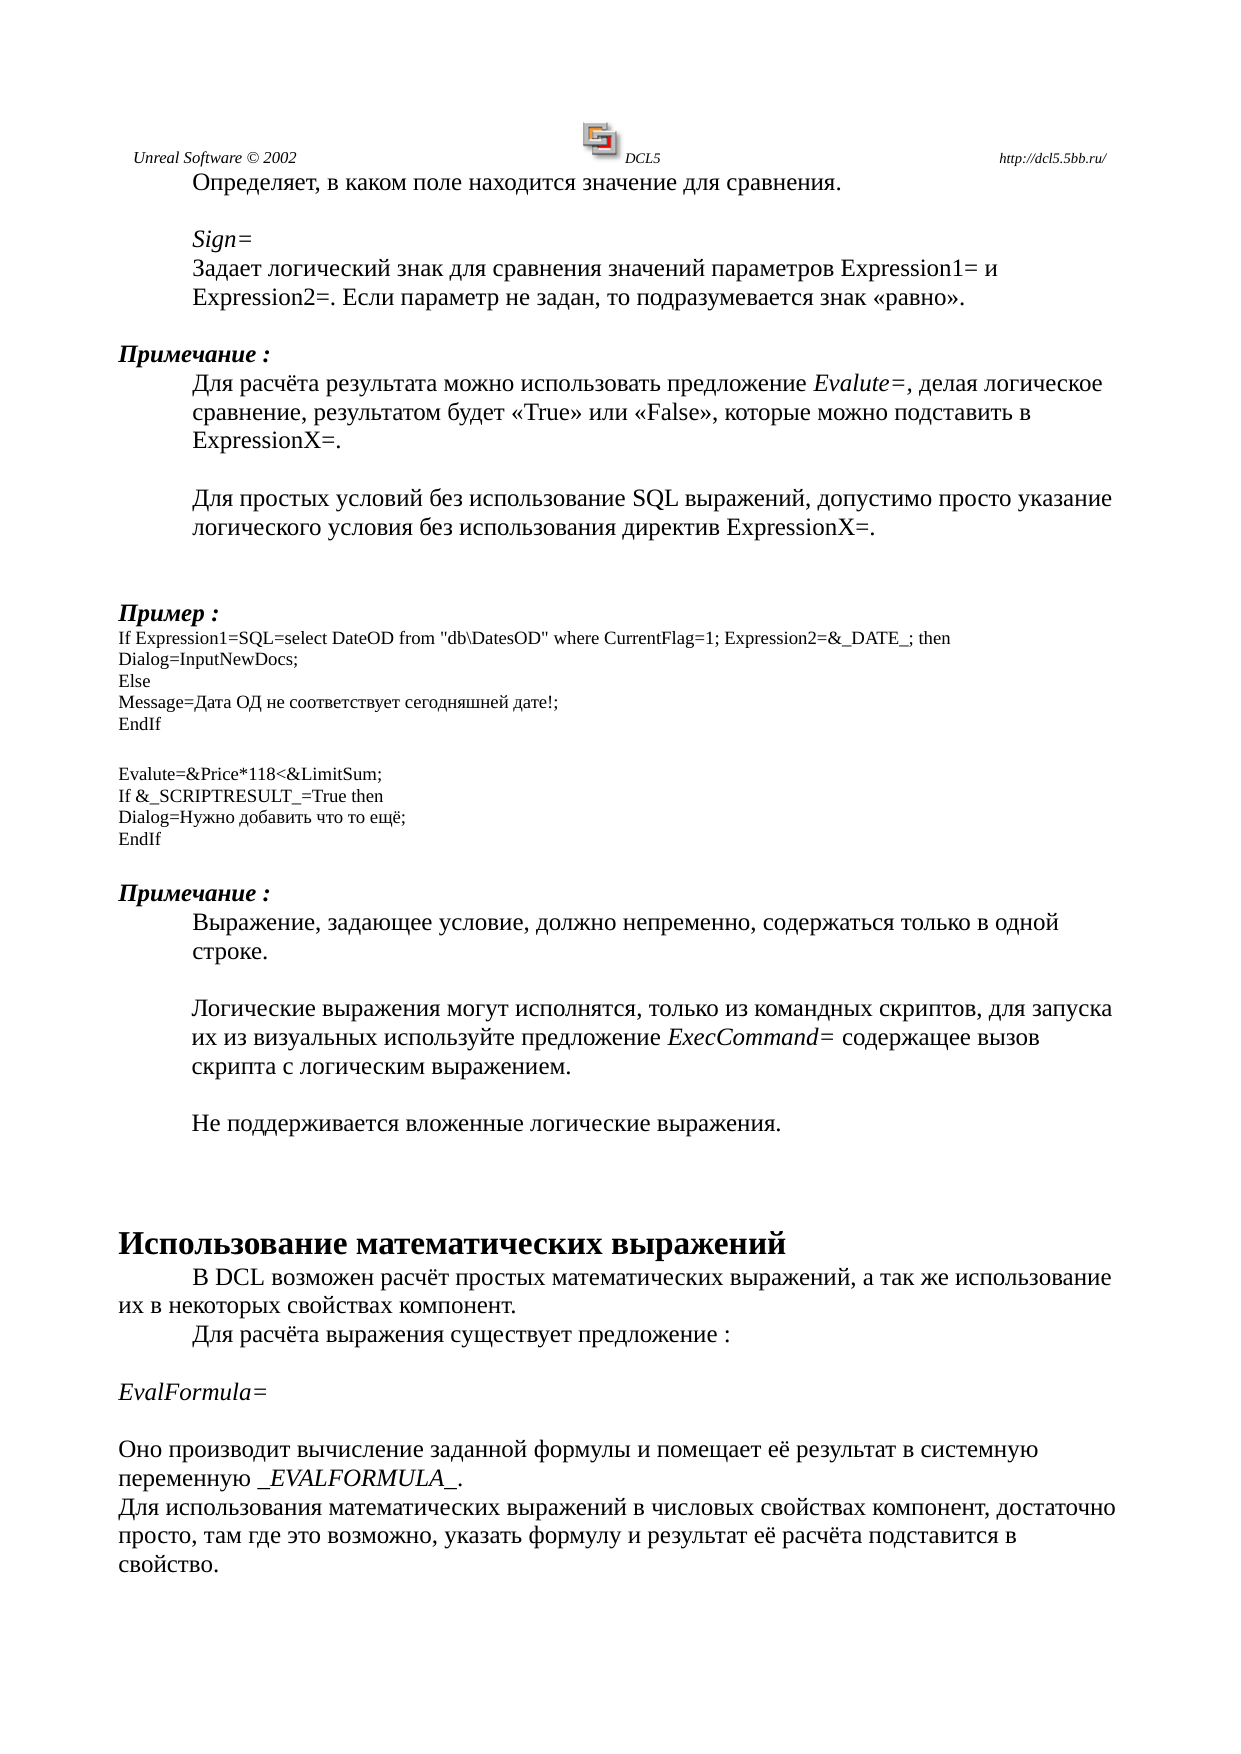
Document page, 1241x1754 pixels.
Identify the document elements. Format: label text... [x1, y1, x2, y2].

text Для использования математических выражений в числовых свойствах компонент, достаточно просто, там где это возможно, указать формулу и результат её расчёта подставится в свойство. [118, 1492, 1122, 1578]
text В DCL возможен расчёт простых математических выражений, а так же использование их в некоторых свойствах компонент. [118, 1262, 1122, 1319]
text If Expression1=SQL=select DateOD from "db\DatesOD" where CurrentFlag=1; Expression2=&_DATE_; then [118, 627, 1122, 648]
text Логические выражения могут исполнятся, только из командных скриптов, для запуска их из визуальных используйте предложение ExecCommand= содержащее вызов скрипта с логическим выражением. [191, 993, 1122, 1079]
text Определяет, в каком поле находится значение для сравнения. [118, 167, 1122, 195]
text Message=Дата ОД не соответствует сегодняшней дате!; [118, 691, 1122, 713]
text Примечание : [118, 878, 1122, 907]
text Evalute=&Price*118<&LimitSum; [118, 763, 1122, 785]
text Dialog=Нужно добавить что то ещё; [118, 806, 1122, 828]
text Для простых условий без использование SQL выражений, допустимо просто указание логического условия без использования директив ExpressionX=. [118, 483, 1122, 540]
text EvalFormula= [118, 1377, 1122, 1405]
text Dialog=InputNewDocs; [118, 648, 1122, 670]
text Использование математических выражений [118, 1223, 1122, 1262]
text Для расчёта результата можно использовать предложение Evalute=, делая логическое сравнение, результатом будет «True» или «False», которые можно подставить в ExpressionX=. [118, 368, 1122, 454]
text If &_SCRIPTRESULT_=True then [118, 785, 1122, 806]
text Sign= [118, 224, 1122, 253]
picture [579, 118, 625, 164]
text EndIf [118, 713, 1122, 734]
text Пример : [118, 598, 1122, 627]
text Не поддерживается вложенные логические выражения. [191, 1108, 1122, 1137]
text Задает логический знак для сравнения значений параметров Expression1= и Expression2=. Если параметр не задан, то подразумевается знак «равно». [118, 253, 1122, 310]
text Для расчёта выражения существует предложение : [118, 1319, 1122, 1348]
text Примечание : [118, 339, 1122, 368]
text Выражение, задающее условие, должно непременно, содержаться только в одной строке. [118, 907, 1122, 964]
text Else [118, 670, 1122, 691]
text Оно производит вычисление заданной формулы и помещает её результат в системную переменную _EVALFORMULA_. [118, 1434, 1122, 1492]
text EndIf [118, 828, 1122, 849]
